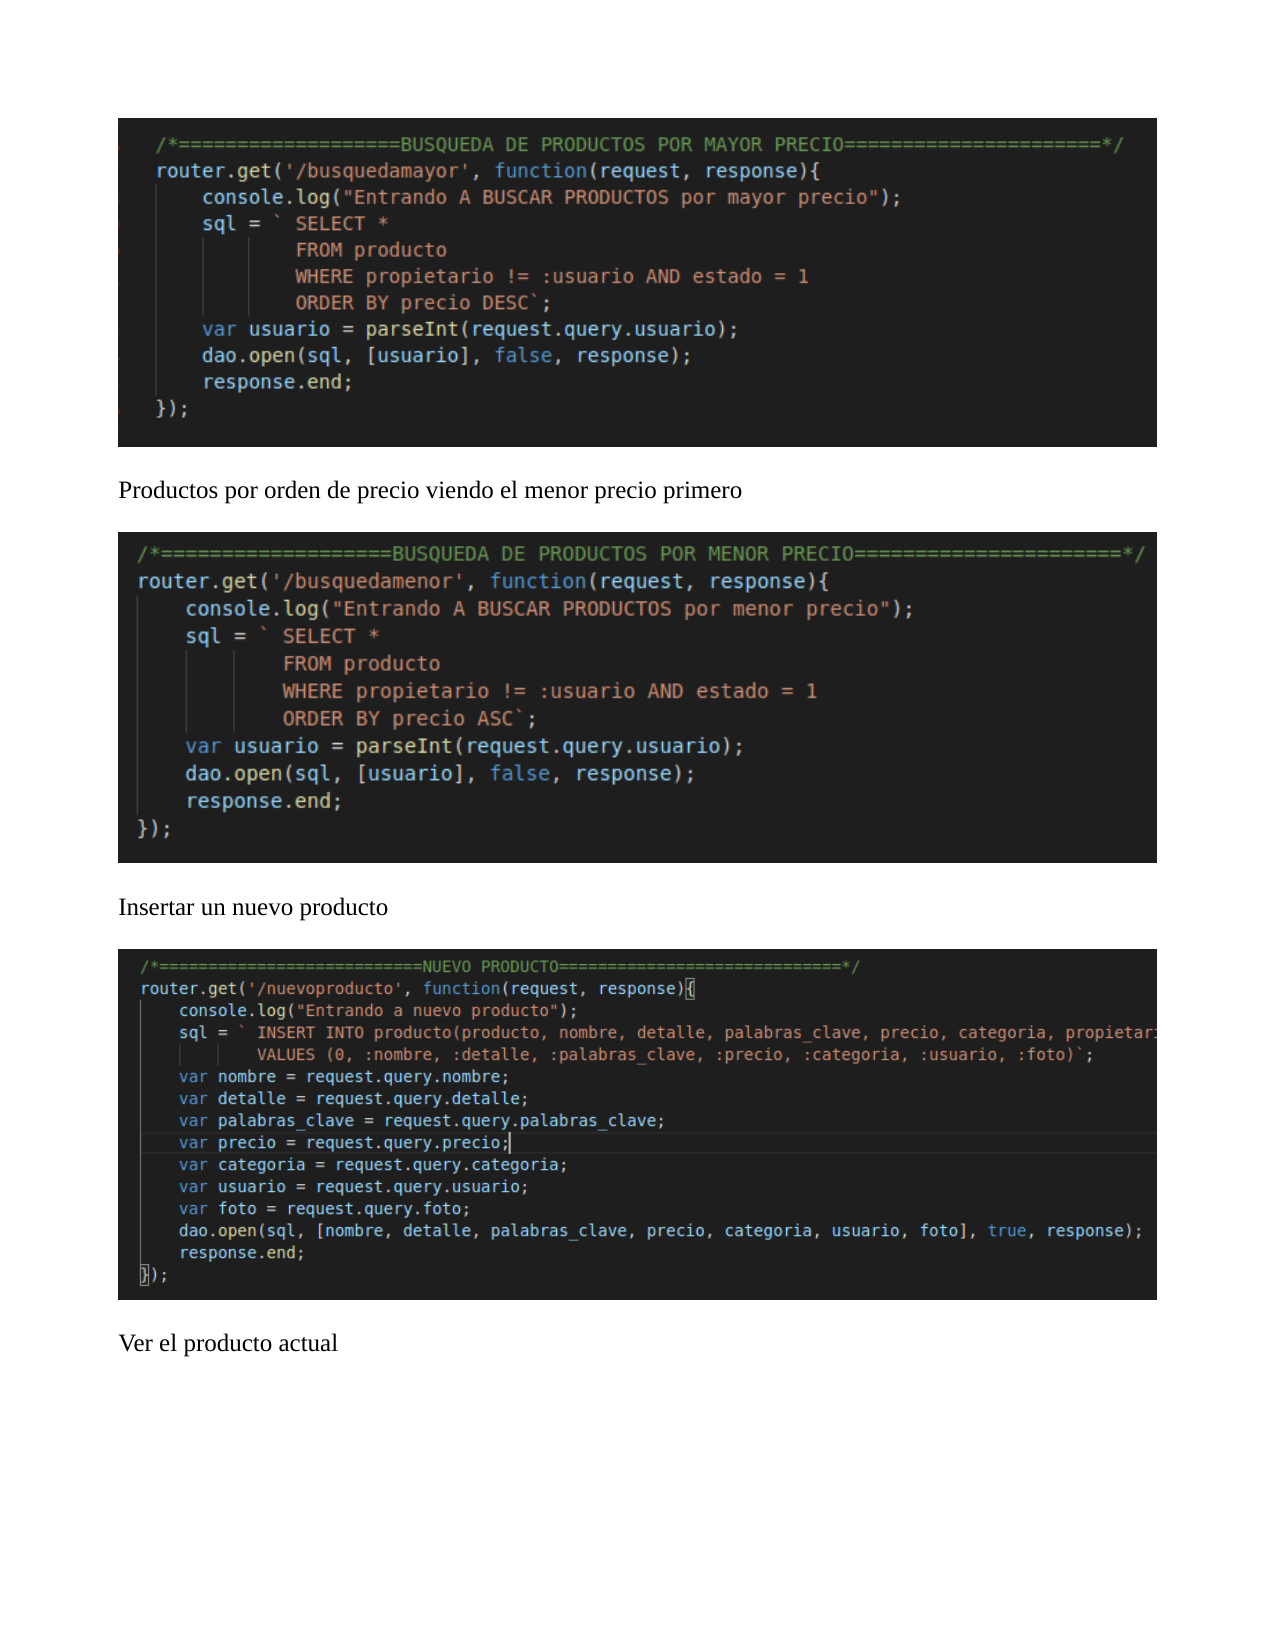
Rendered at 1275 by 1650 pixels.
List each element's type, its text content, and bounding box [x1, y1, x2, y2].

picture [118, 118, 1157, 447]
text Productos por orden de precio viendo el menor precio primero [118, 447, 1157, 504]
picture [118, 949, 1157, 1300]
picture [118, 532, 1157, 863]
text Ver el producto actual [118, 1300, 1157, 1357]
text Insertar un nuevo producto [118, 863, 1157, 920]
